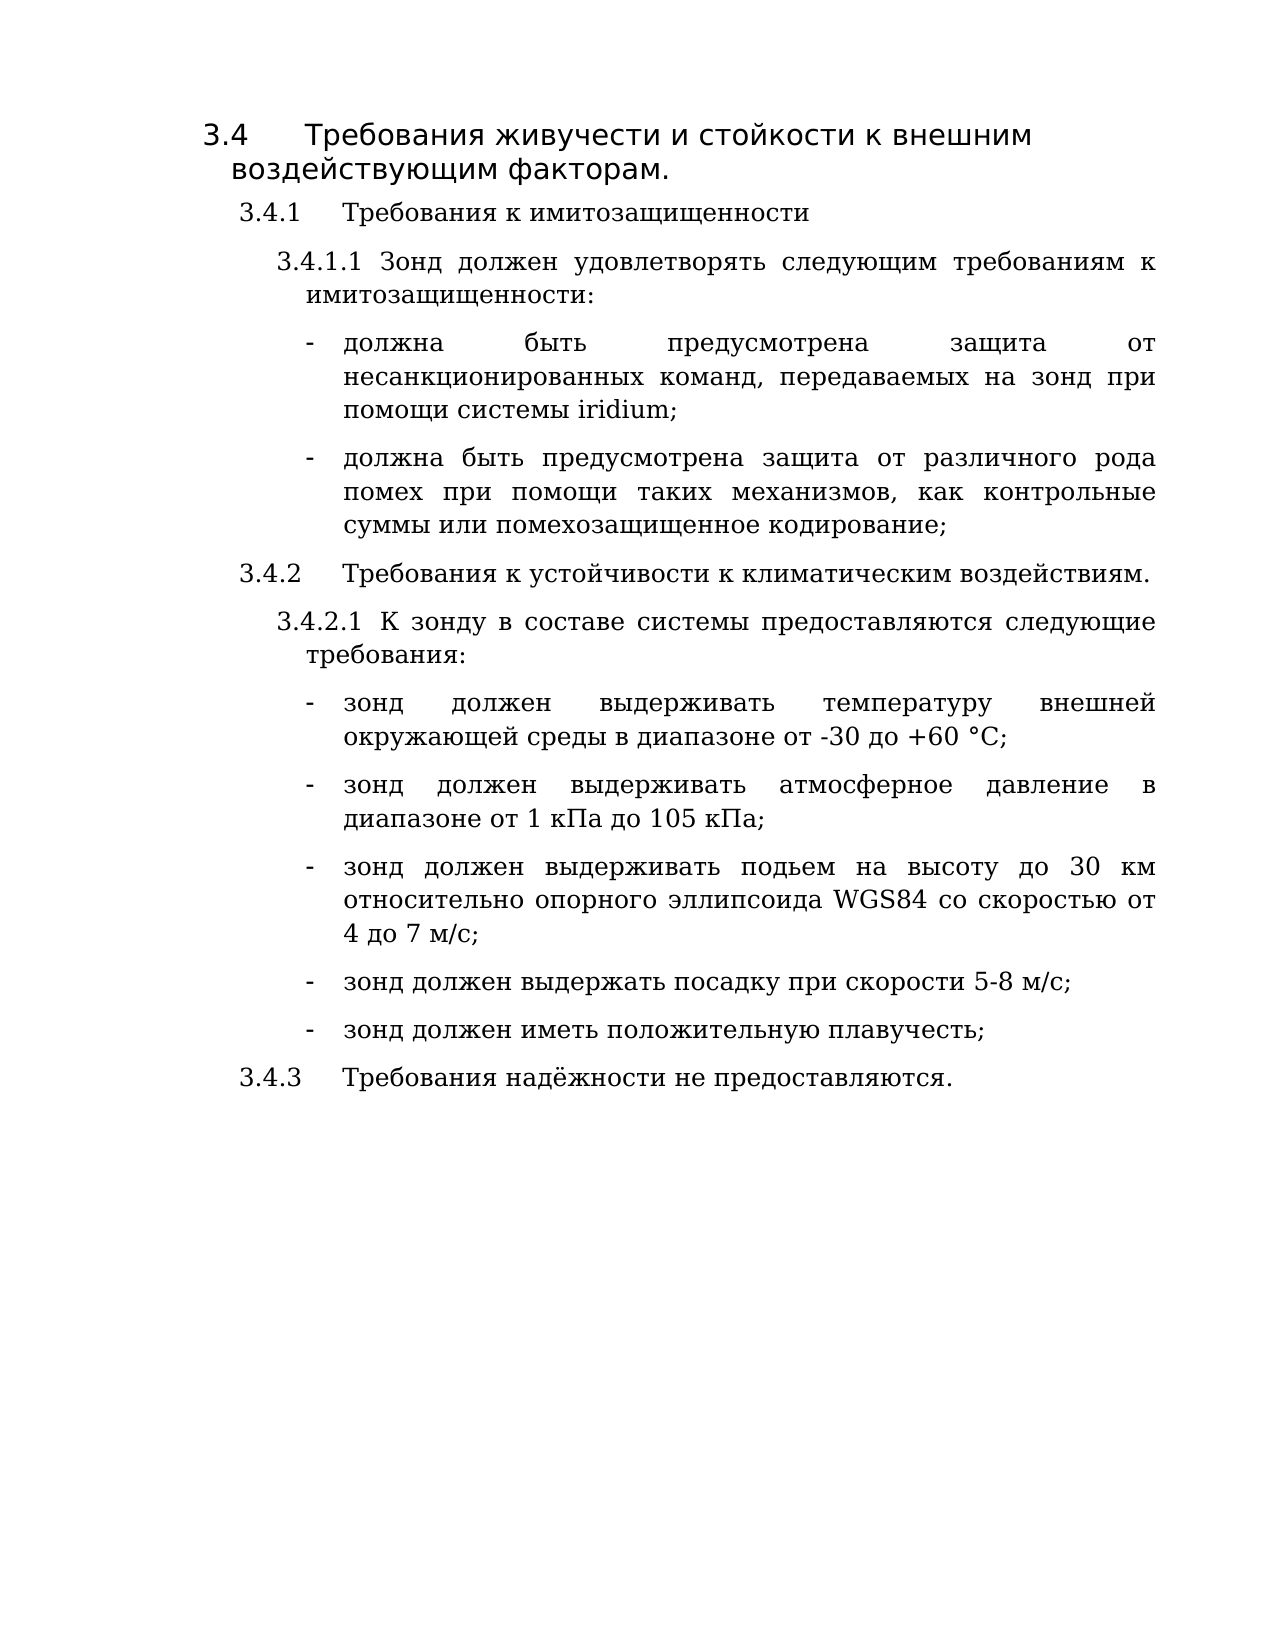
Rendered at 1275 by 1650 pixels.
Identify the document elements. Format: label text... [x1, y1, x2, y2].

list К зонду в составе системы предоставляются следующие требования: [268, 607, 1157, 669]
list зонд должен выдерживать атмосферное давление в диапазоне от 1 кПа до 105 кПа; [306, 770, 1157, 833]
list Требования надёжности не предоставляются. [231, 1063, 1157, 1092]
list должна быть предусмотрена защита от различного рода помех при помощи таких механизмов, как контрольные суммы или помехозащищенное кодирование; [306, 443, 1157, 540]
list Требования к имитозащищенности [231, 198, 1157, 228]
list зонд должен выдержать посадку при скорости 5-8 м/c; [306, 967, 1157, 996]
list зонд должен выдерживать температуру внешней окружающей среды в диапазоне от -30 до +60 °C; [306, 688, 1157, 751]
list Зонд должен удовлетворять следующим требованиям к имитозащищенности: [268, 247, 1157, 309]
list Требования к устойчивости к климатическим воздействиям. [231, 559, 1157, 588]
list зонд должен иметь положительную плавучесть; [306, 1015, 1157, 1044]
list зонд должен выдерживать подьем на высоту до 30 км относительно опорного эллипсоида WGS84 со скоростью от 4 до 7 м/с; [306, 852, 1157, 948]
subtitle Требования живучести и стойкости к внешним воздействующим факторам. [193, 118, 1157, 186]
list должна быть предусмотрена защита от несанкционированных команд, передаваемых на зонд при помощи системы iridium; [306, 328, 1157, 424]
